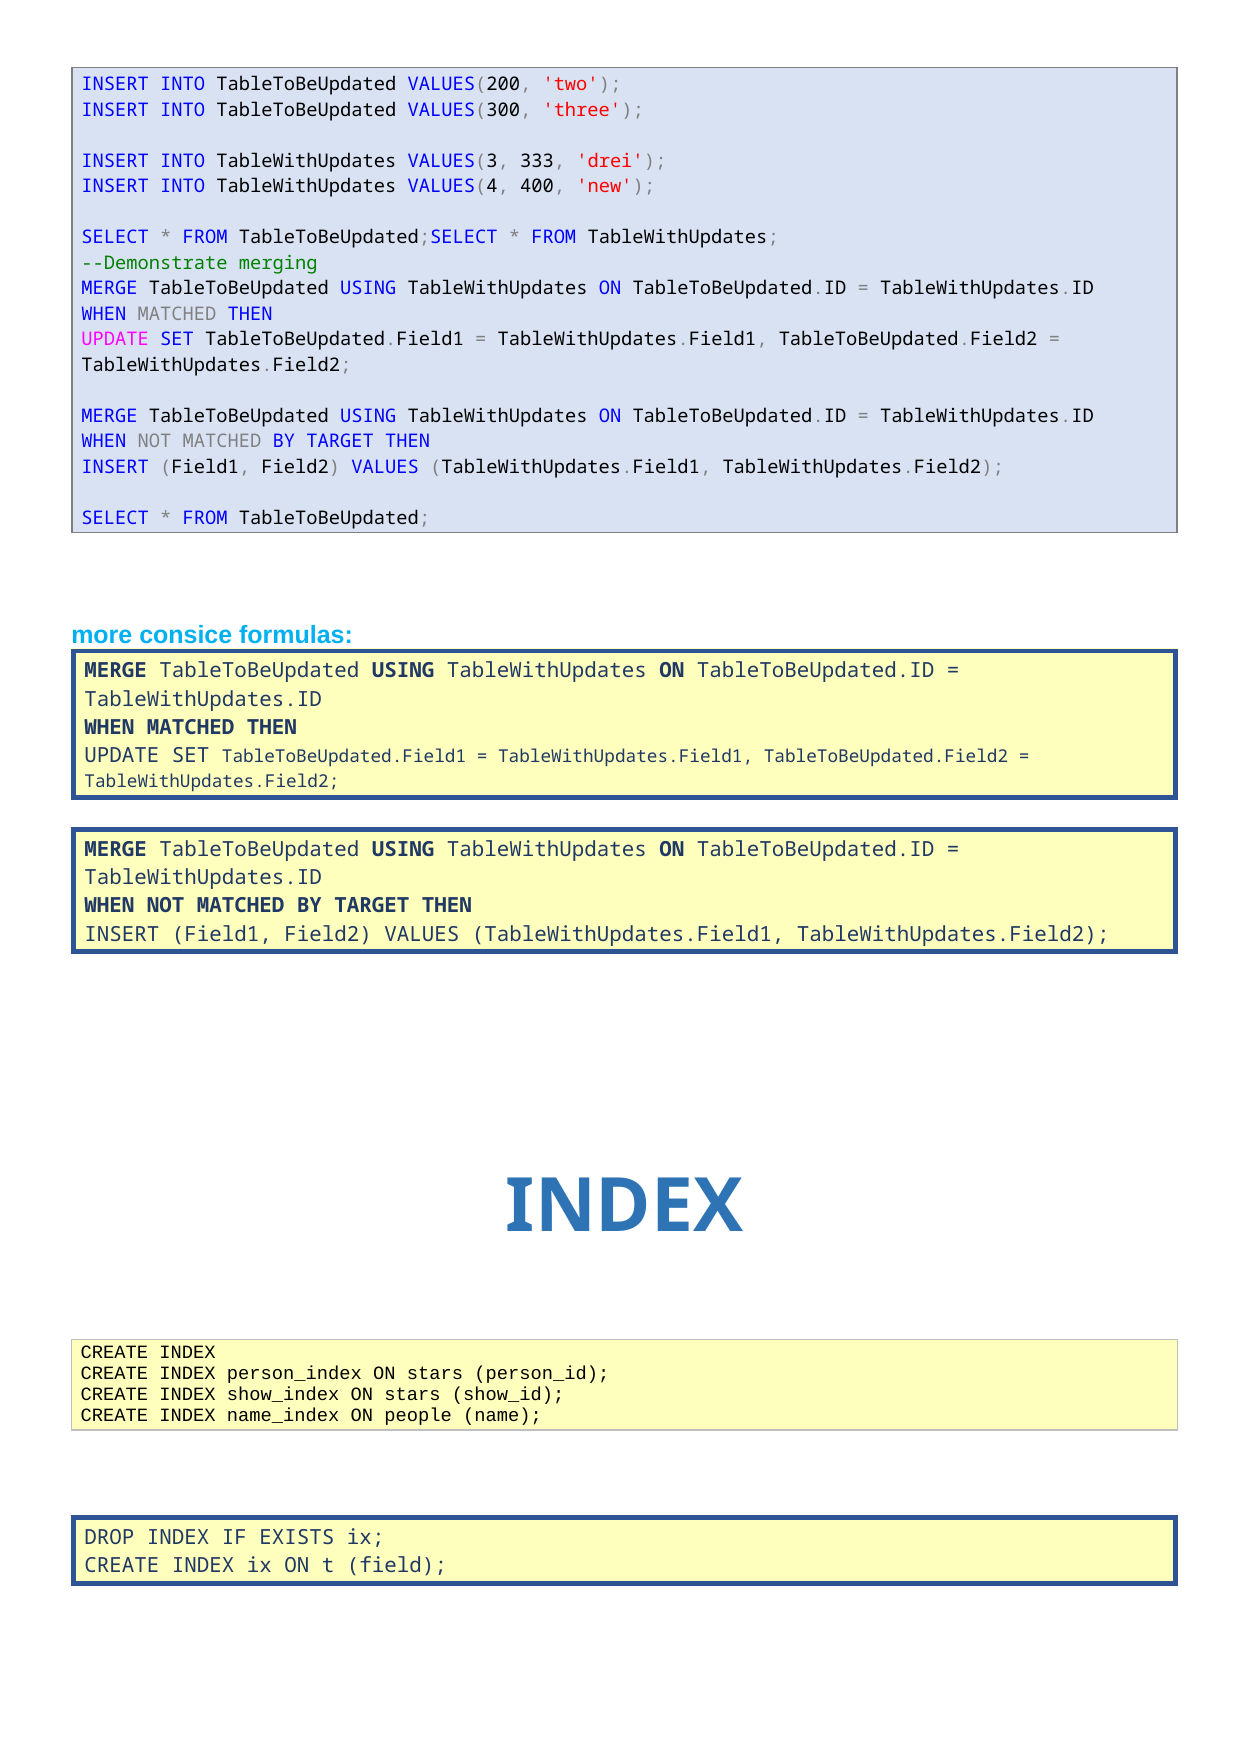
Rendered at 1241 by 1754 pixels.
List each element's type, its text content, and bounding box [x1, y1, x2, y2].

text MERGE TableToBeUpdated USING TableWithUpdates ON TableToBeUpdated.ID = TableWithUpdates.ID [73, 398, 1176, 424]
text WHEN MATCHED THEN [73, 296, 1176, 322]
text SELECT * FROM TableToBeUpdated;SELECT * FROM TableWithUpdates; [73, 220, 1176, 245]
text MERGE TableToBeUpdated USING TableWithUpdates ON TableToBeUpdated.ID = TableWithUpdates.ID [73, 271, 1176, 296]
text WHEN NOT MATCHED BY TARGET THEN [76, 884, 1173, 912]
text CREATE INDEX person_index ON stars (person_id); [72, 1361, 1177, 1382]
text INSERT (Field1, Field2) VALUES (TableWithUpdates.Field1, TableWithUpdates.Field2); [73, 449, 1176, 475]
text INSERT (Field1, Field2) VALUES (TableWithUpdates.Field1, TableWithUpdates.Field2); [76, 912, 1173, 949]
text CREATE INDEX show_index ON stars (show_id); [72, 1382, 1177, 1403]
text UPDATE SET TableToBeUpdated.Field1 = TableWithUpdates.Field1, TableToBeUpdated.Field2 = TableWithUpdates.Field2; [76, 734, 1173, 795]
text --Demonstrate merging [73, 245, 1176, 271]
text INSERT INTO TableWithUpdates VALUES(4, 400, 'new'); [73, 169, 1176, 194]
text SELECT * FROM TableToBeUpdated; [73, 501, 1176, 532]
text INSERT INTO TableToBeUpdated VALUES(200, 'two'); [73, 68, 1176, 92]
text UPDATE SET TableToBeUpdated.Field1 = TableWithUpdates.Field1, TableToBeUpdated.Field2 = TableWithUpdates.Field2; [73, 322, 1176, 373]
text WHEN MATCHED THEN [76, 705, 1173, 734]
text INSERT INTO TableToBeUpdated VALUES(300, 'three'); [73, 92, 1176, 118]
text MERGE TableToBeUpdated USING TableWithUpdates ON TableToBeUpdated.ID = TableWithUpdates.ID [76, 832, 1173, 884]
text CREATE INDEX name_index ON people (name); [72, 1403, 1177, 1429]
text INSERT INTO TableWithUpdates VALUES(3, 333, 'drei'); [73, 143, 1176, 169]
text WHEN NOT MATCHED BY TARGET THEN [73, 424, 1176, 449]
subtitle INDEX [71, 1152, 1178, 1254]
title more consice formulas: [71, 620, 1178, 648]
text CREATE INDEX ix ON t (field); [76, 1544, 1173, 1581]
text MERGE TableToBeUpdated USING TableWithUpdates ON TableToBeUpdated.ID = TableWithUpdates.ID [76, 653, 1173, 705]
text CREATE INDEX [72, 1340, 1177, 1361]
text DROP INDEX IF EXISTS ix; [76, 1520, 1173, 1544]
